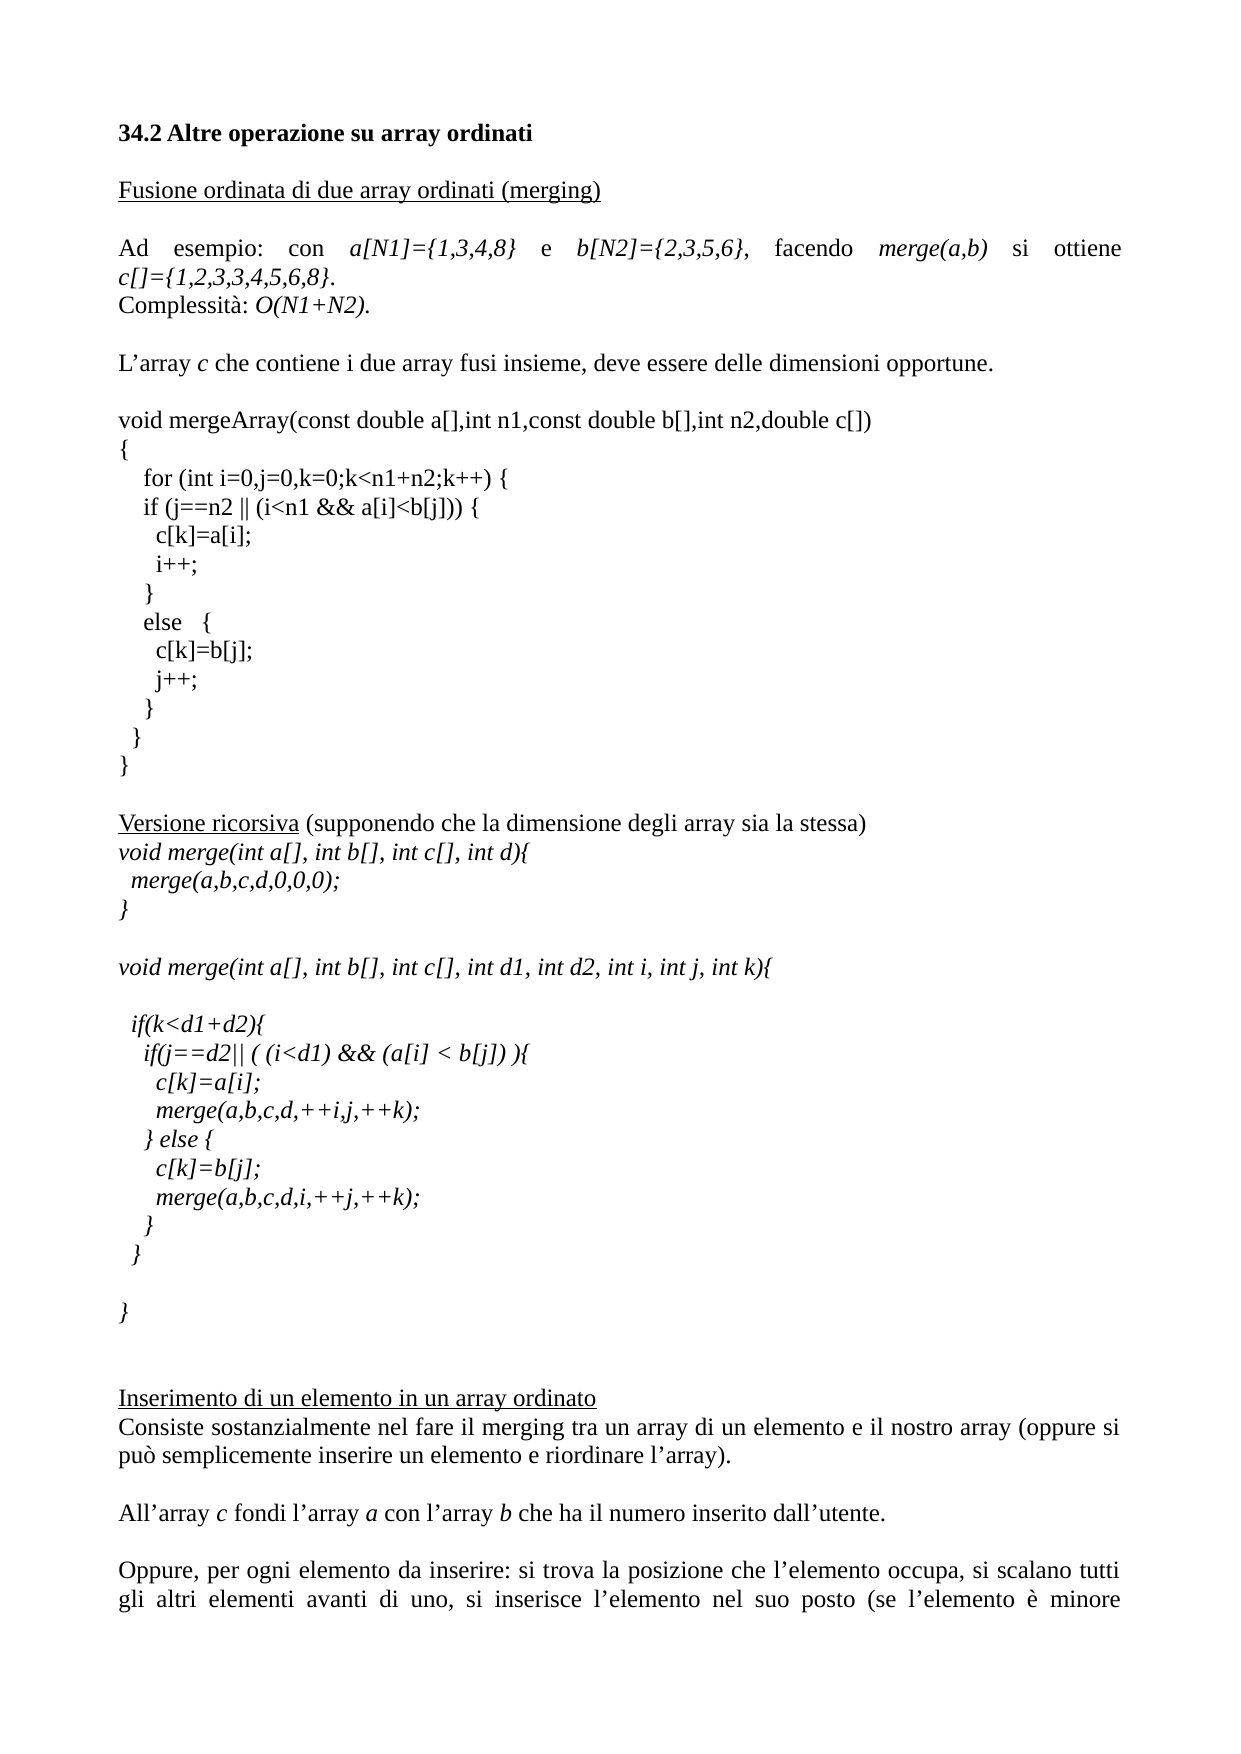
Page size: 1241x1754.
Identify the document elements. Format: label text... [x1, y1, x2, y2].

text Inserimento di un elemento in un array ordinato [118, 1383, 1122, 1412]
text if(j==d2|| ( (i<d1) && (a[i] < b[j]) ){ [118, 1038, 1122, 1067]
text } else { [118, 1124, 1122, 1153]
text merge(a,b,c,d,++i,j,++k); [118, 1096, 1122, 1124]
text if(k<d1+d2){ [118, 1009, 1122, 1038]
text else { [118, 607, 1122, 636]
text void mergeArray(const double a[],int n1,const double b[],int n2,double c[]) [118, 406, 1122, 434]
text { [118, 434, 1122, 463]
text i++; [118, 549, 1122, 578]
text if (j==n2 || (i<n1 && a[i]<b[j])) { [118, 492, 1122, 521]
text 34.2 Altre operazione su array ordinati [118, 118, 1122, 147]
text } [118, 894, 1122, 923]
text } [118, 1297, 1122, 1326]
text for (int i=0,j=0,k=0;k<n1+n2;k++) { [118, 463, 1122, 492]
text } [118, 1239, 1122, 1268]
text j++; [118, 664, 1122, 693]
text Ad esempio: con a[N1]={1,3,4,8} e b[N2]={2,3,5,6}, facendo merge(a,b) si ottiene c[]={1,2,3,3,4,5,6,8}. [118, 233, 1122, 291]
text All’array c fondi l’array a con l’array b che ha il numero inserito dall’utente. [118, 1498, 1122, 1527]
text merge(a,b,c,d,0,0,0); [118, 866, 1122, 894]
text merge(a,b,c,d,i,++j,++k); [118, 1182, 1122, 1211]
text Oppure, per ogni elemento da inserire: si trova la posizione che l’elemento occupa, si scalano tutti gli altri elementi avanti di uno, si inserisce l’elemento nel suo posto (se l’elemento è minore [118, 1556, 1122, 1613]
text Complessità: O(N1+N2). [118, 291, 1122, 319]
text L’array c che contiene i due array fusi insieme, deve essere delle dimensioni opportune. [118, 348, 1122, 377]
text void merge(int a[], int b[], int c[], int d1, int d2, int i, int j, int k){ [118, 952, 1122, 981]
text } [118, 751, 1122, 779]
text c[k]=b[j]; [118, 636, 1122, 664]
text c[k]=a[i]; [118, 521, 1122, 549]
text void merge(int a[], int b[], int c[], int d){ [118, 837, 1122, 866]
text } [118, 722, 1122, 751]
text } [118, 693, 1122, 722]
text } [118, 1211, 1122, 1239]
text c[k]=a[i]; [118, 1067, 1122, 1096]
text c[k]=b[j]; [118, 1153, 1122, 1182]
text Fusione ordinata di due array ordinati (merging) [118, 176, 1122, 204]
text } [118, 578, 1122, 607]
text Consiste sostanzialmente nel fare il merging tra un array di un elemento e il nostro array (oppure si può semplicemente inserire un elemento e riordinare l’array). [118, 1412, 1122, 1469]
text Versione ricorsiva (supponendo che la dimensione degli array sia la stessa) [118, 808, 1122, 837]
